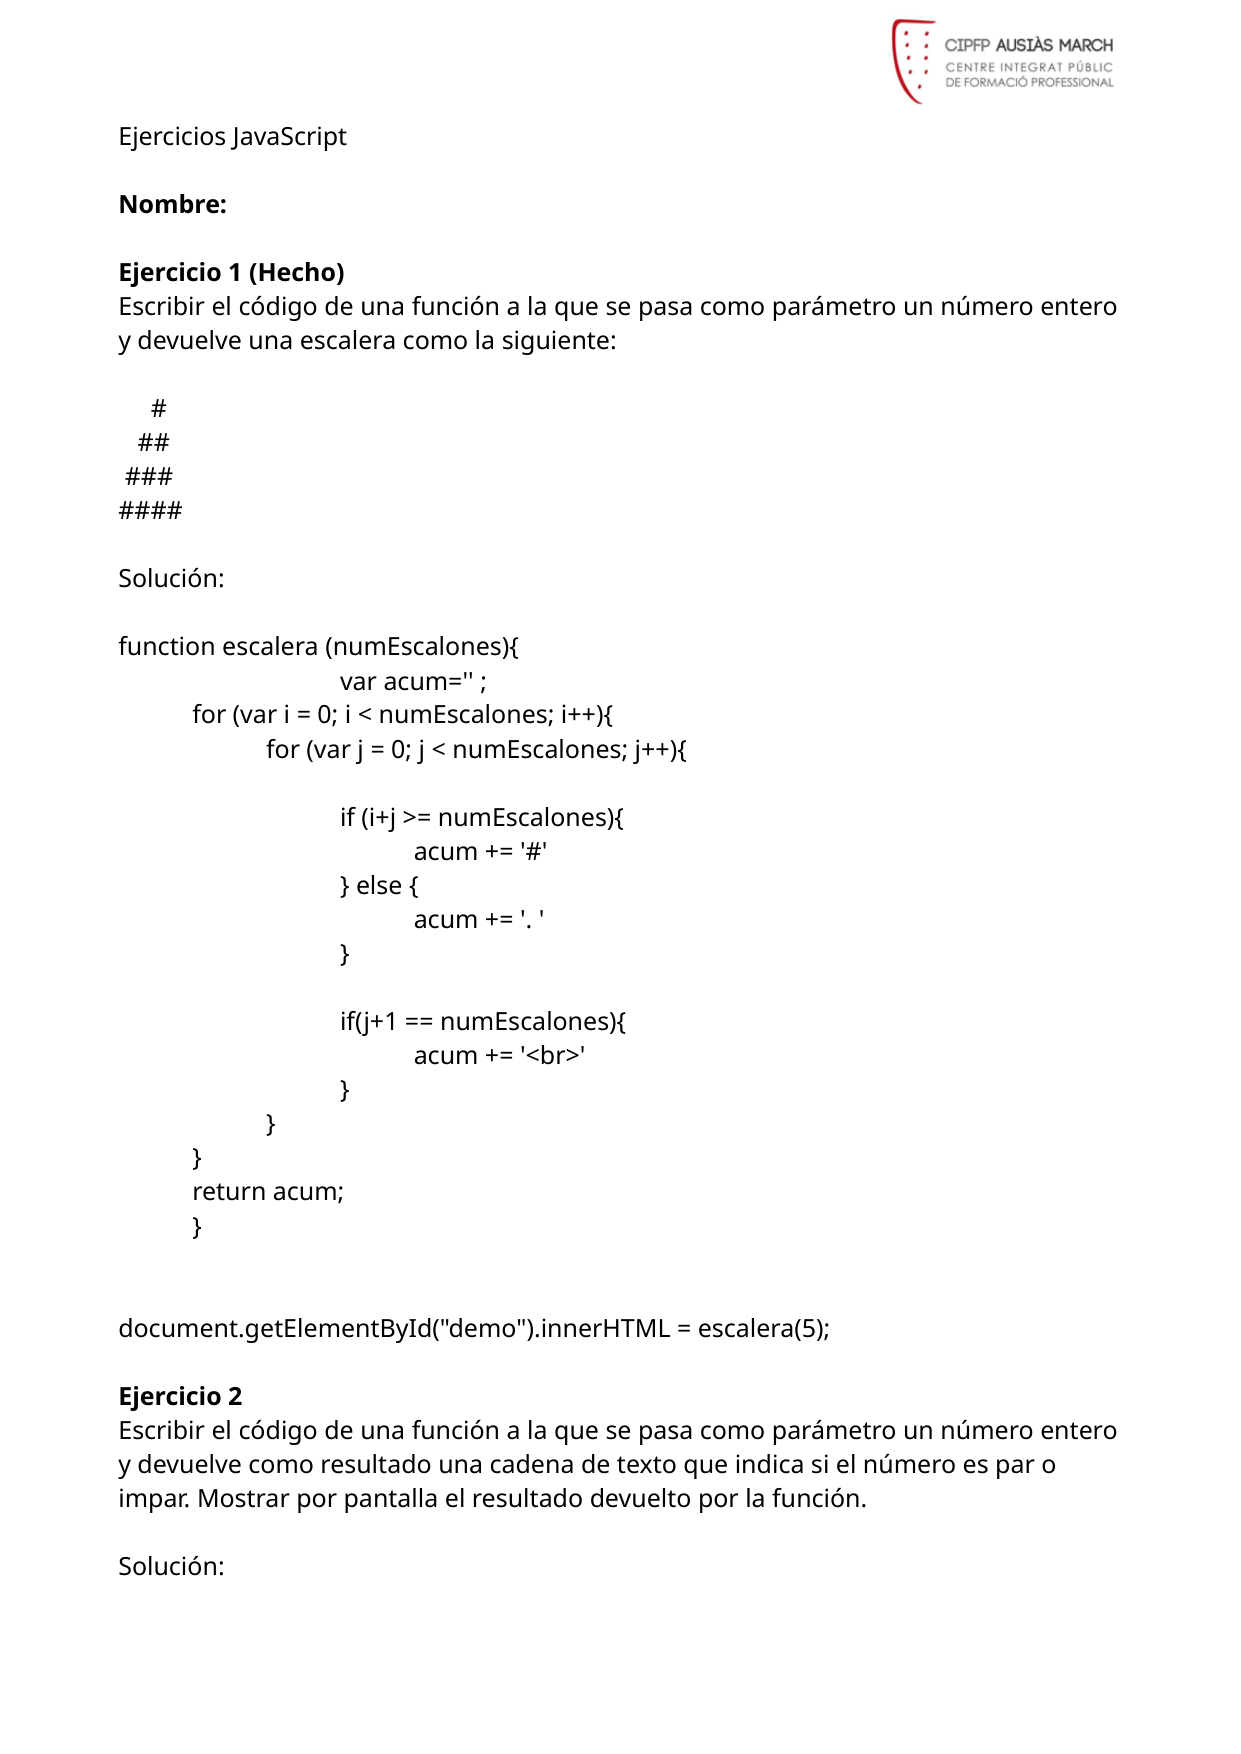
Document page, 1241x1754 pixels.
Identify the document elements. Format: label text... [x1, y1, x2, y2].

text function escalera (numEscalones){ [118, 629, 1122, 663]
text document.getElementById("demo").innerHTML = escalera(5); [118, 1310, 1122, 1344]
text Solución: [118, 1549, 1122, 1583]
text acum += '<br>' [118, 1038, 1122, 1072]
text Escribir el código de una función a la que se pasa como parámetro un número entero y devuelve una escalera como la siguiente: [118, 288, 1122, 357]
text for (var j = 0; j < numEscalones; j++){ [118, 731, 1122, 765]
text } [118, 936, 1122, 970]
text if(j+1 == numEscalones){ [118, 1004, 1122, 1038]
text acum += '. ' [118, 902, 1122, 936]
text Ejercicio 1 (Hecho) [118, 254, 1122, 288]
text } [118, 1106, 1122, 1140]
text acum += '#' [118, 833, 1122, 867]
text var acum='' ; [118, 663, 1122, 697]
text Escribir el código de una función a la que se pasa como parámetro un número entero y devuelve como resultado una cadena de texto que indica si el número es par o impar. Mostrar por pantalla el resultado devuelto por la función. [118, 1412, 1122, 1515]
text } [118, 1072, 1122, 1106]
text return acum; [118, 1174, 1122, 1208]
text } else { [118, 867, 1122, 902]
text #### [118, 493, 1122, 527]
picture [881, 8, 1119, 116]
text } [118, 1208, 1122, 1242]
text Solución: [118, 561, 1122, 595]
text Ejercicio 2 [118, 1378, 1122, 1412]
text for (var i = 0; i < numEscalones; i++){ [118, 697, 1122, 731]
text } [118, 1140, 1122, 1174]
text if (i+j >= numEscalones){ [118, 799, 1122, 833]
text ### [118, 459, 1122, 493]
text Nombre: [118, 186, 1122, 220]
text # [118, 391, 1122, 425]
text ## [118, 425, 1122, 459]
text Ejercicios JavaScript [118, 118, 1122, 152]
